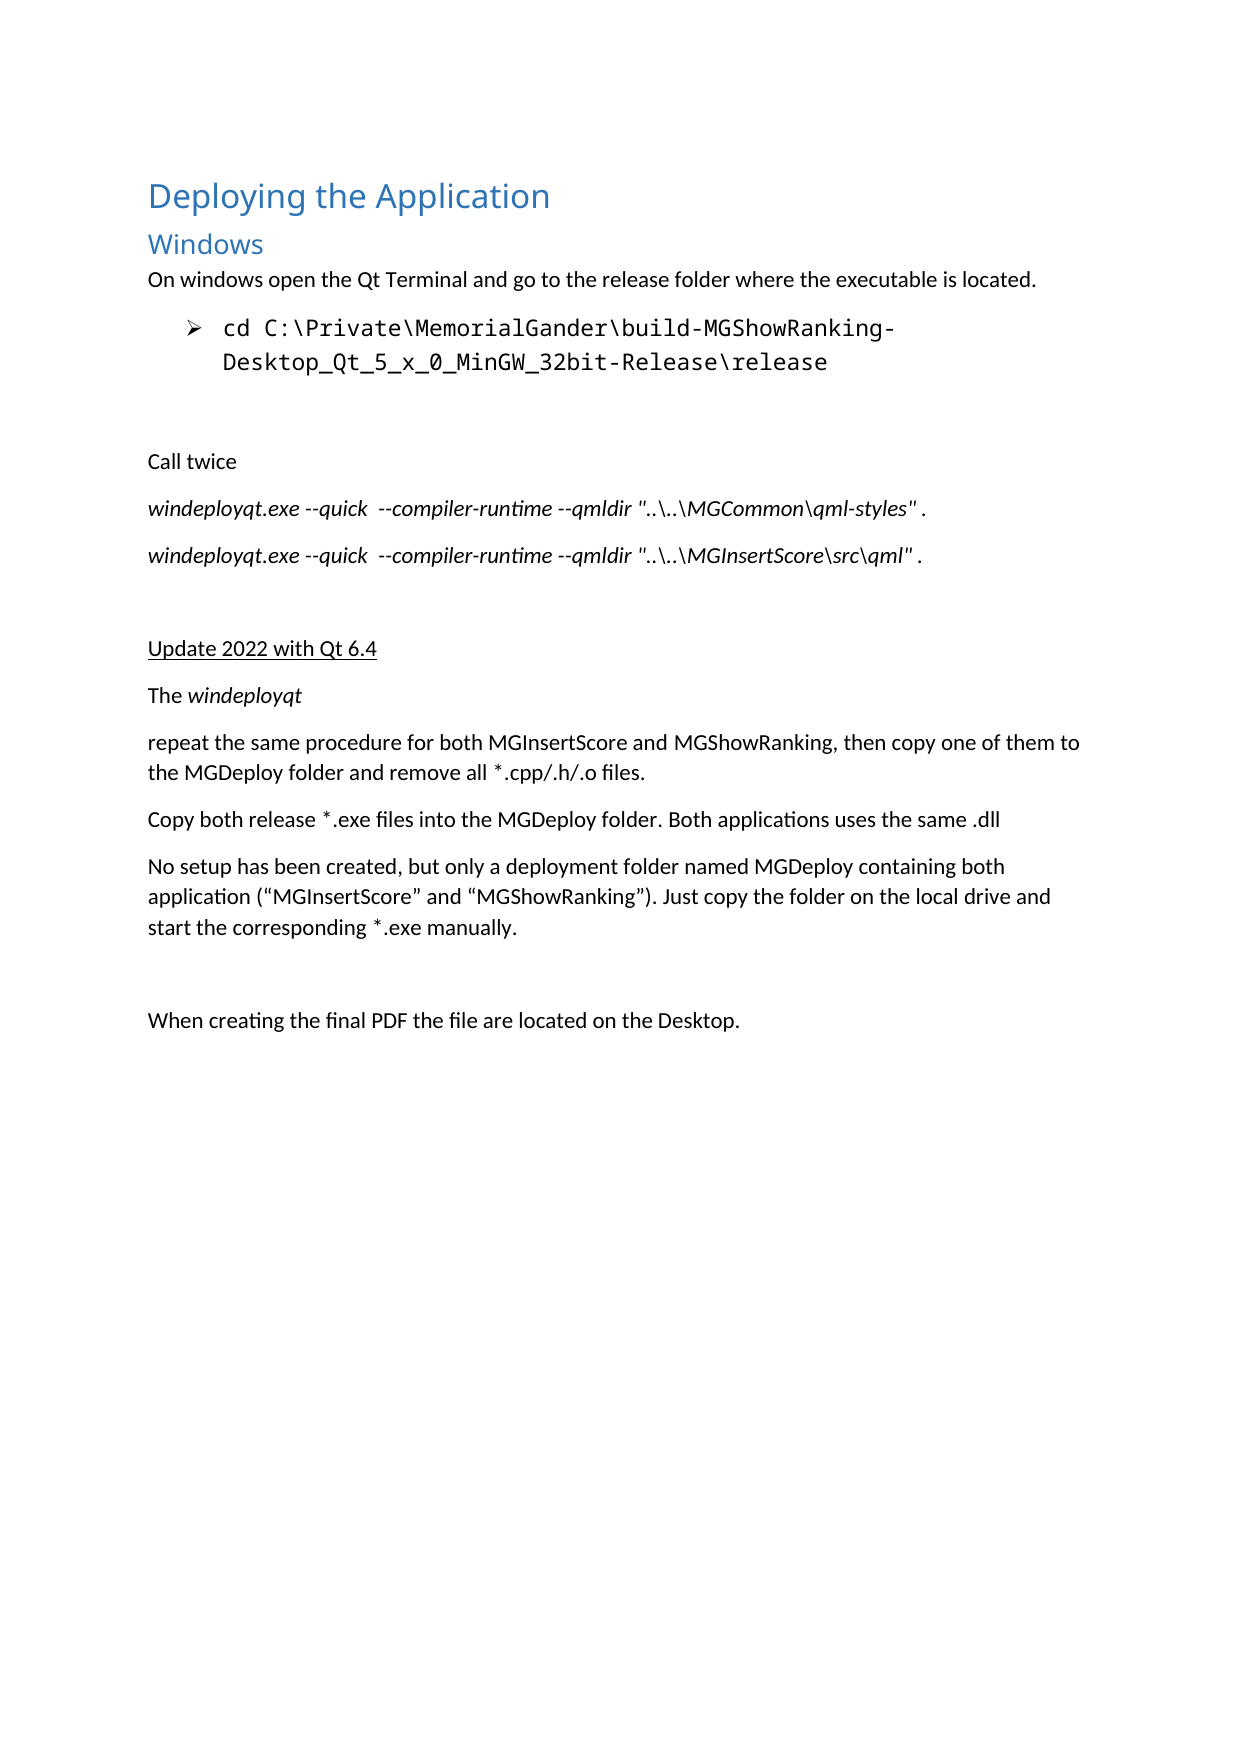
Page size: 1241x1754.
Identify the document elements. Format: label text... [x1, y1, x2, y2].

text repeat the same procedure for both MGInsertScore and MGShowRanking, then copy one of them to the MGDeploy folder and remove all *.cpp/.h/.o files. [148, 728, 1093, 786]
subtitle Windows [148, 226, 1093, 263]
text The windeployqt [148, 681, 1093, 709]
text Update 2022 with Qt 6.4 [148, 634, 1093, 662]
text When creating the final PDF the file are located on the Desktop. [148, 1006, 1093, 1034]
text Copy both release *.exe files into the MGDeploy folder. Both applications uses the same .dll [148, 805, 1093, 833]
subtitle Deploying the Application [148, 173, 1093, 218]
text windeployqt.exe --quick --compiler-runtime --qmldir "..\..\MGInsertScore\src\qml" . [148, 541, 1093, 569]
text On windows open the Qt Terminal and go to the release folder where the executable is located. [148, 266, 1093, 293]
text windeployqt.exe --quick --compiler-runtime --qmldir "..\..\MGCommon\qml-styles" . [148, 494, 1093, 522]
list cd C:\Private\MemorialGander\build-MGShowRanking-Desktop_Qt_5_x_0_MinGW_32bit-Release\release [185, 312, 1093, 377]
text No setup has been created, but only a deployment folder named MGDeploy containing both application (“MGInsertScore” and “MGShowRanking”). Just copy the folder on the local drive and start the corresponding *.exe manually. [148, 852, 1093, 941]
text Call twice [148, 447, 1093, 475]
